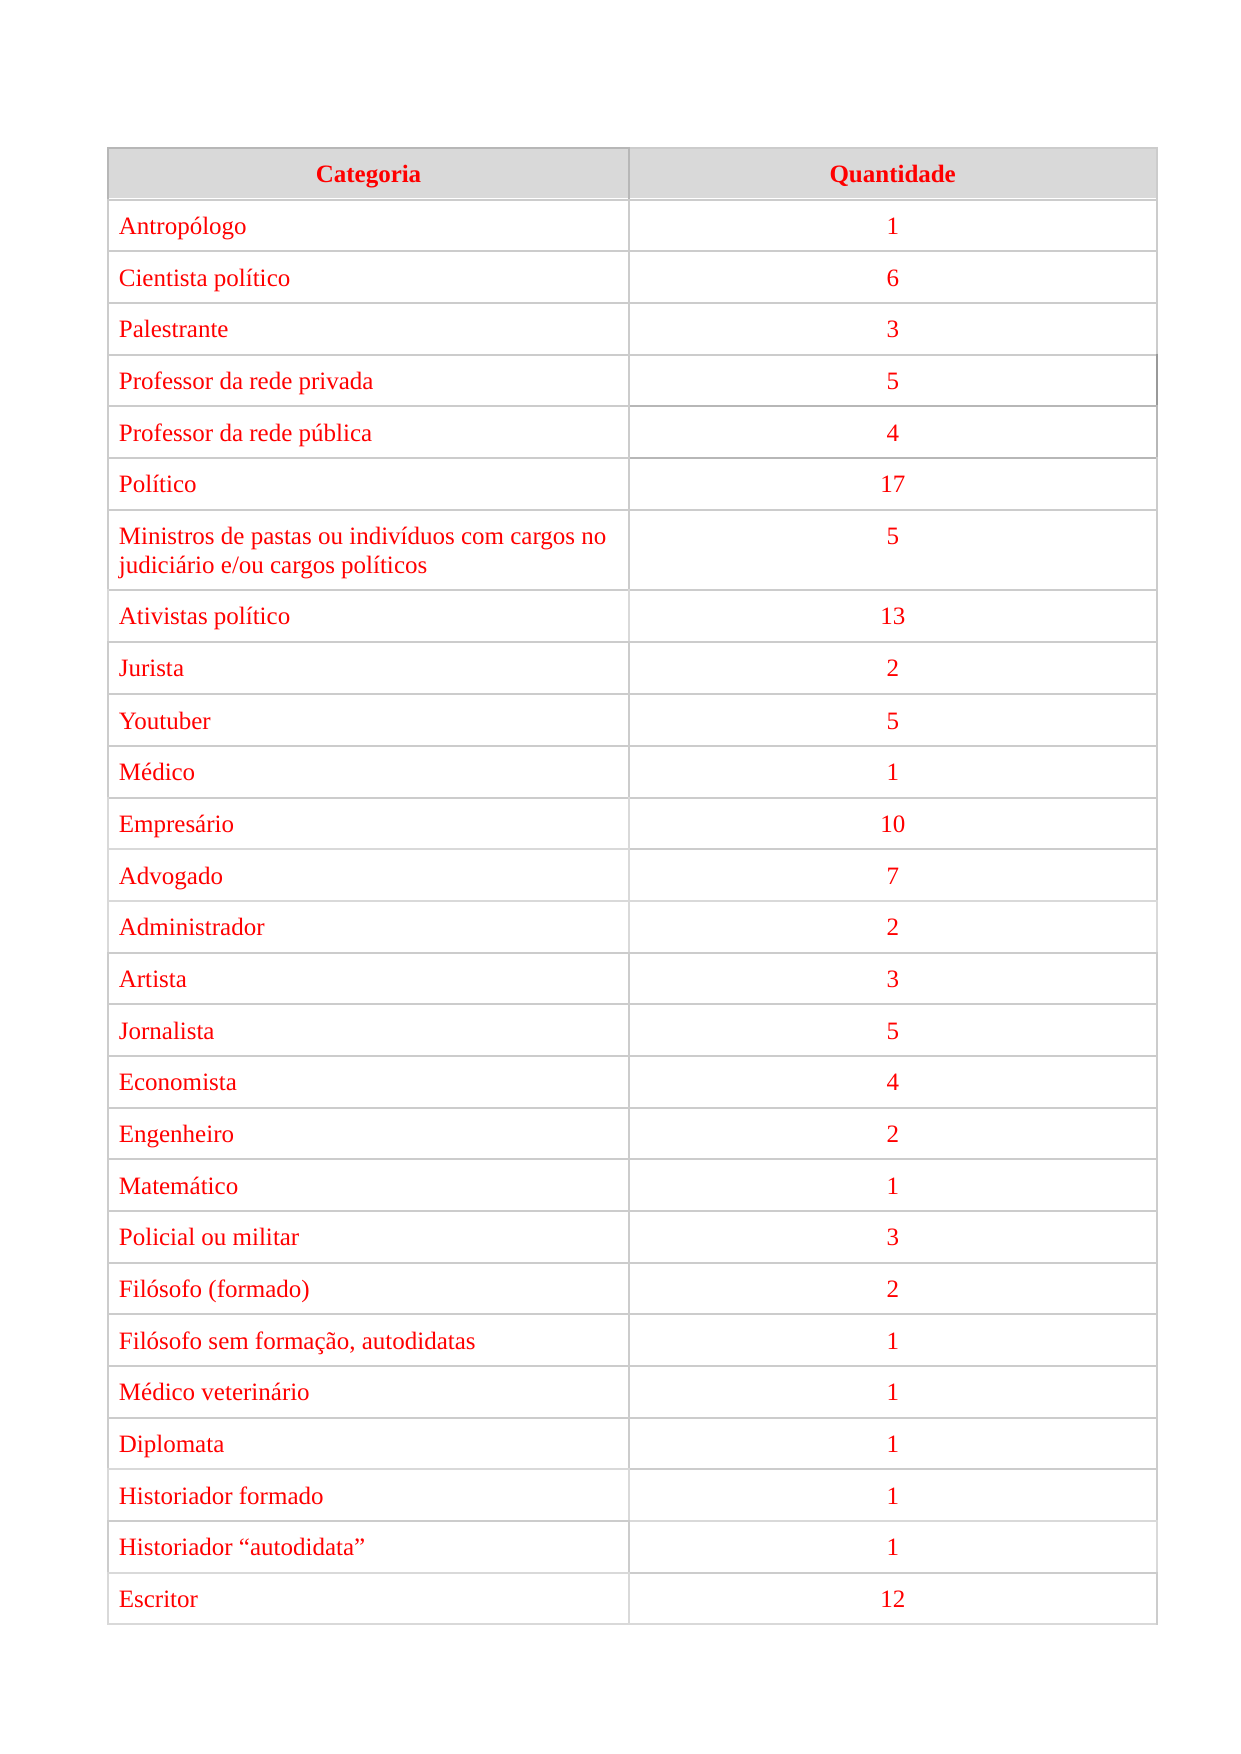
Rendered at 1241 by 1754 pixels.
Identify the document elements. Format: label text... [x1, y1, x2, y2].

table_cell Médico veterinário [109, 1367, 628, 1417]
table_cell Jornalista [109, 1005, 628, 1055]
table_cell Filósofo sem formação, autodidatas [109, 1315, 628, 1365]
table_cell Cientista político [109, 252, 628, 302]
table_cell 7 [630, 850, 1156, 900]
table_cell 3 [630, 1212, 1156, 1262]
table_cell 10 [630, 799, 1156, 848]
table_cell Ativistas político [109, 591, 628, 641]
table_cell Historiador “autodidata” [109, 1522, 628, 1572]
table_cell 1 [630, 201, 1156, 250]
table_cell Palestrante [109, 304, 628, 353]
table_cell 2 [630, 643, 1156, 693]
table_cell Professor da rede pública [109, 407, 628, 457]
table_cell Jurista [109, 643, 628, 693]
table_header Quantidade [630, 149, 1156, 198]
table_cell Professor da rede privada [109, 356, 628, 405]
table_cell 2 [630, 1109, 1156, 1158]
table_cell 3 [630, 304, 1156, 353]
table_cell 6 [630, 252, 1156, 302]
table_cell 5 [630, 356, 1156, 405]
table_cell Ministros de pastas ou indivíduos com cargos no judiciário e/ou cargos políticos [109, 511, 628, 589]
table_cell 1 [630, 1522, 1156, 1572]
table_cell Artista [109, 954, 628, 1003]
table_cell Antropólogo [109, 201, 628, 250]
table_cell 17 [630, 459, 1156, 508]
table_cell 2 [630, 902, 1156, 952]
table_cell Político [109, 459, 628, 508]
table_cell Médico [109, 747, 628, 797]
table_cell 1 [630, 1367, 1156, 1417]
table_cell Filósofo (formado) [109, 1264, 628, 1313]
table_cell Historiador formado [109, 1470, 628, 1520]
table_cell 12 [630, 1574, 1156, 1623]
table_cell Youtuber [109, 695, 628, 745]
table_cell 4 [630, 1057, 1156, 1107]
table_cell 3 [630, 954, 1156, 1003]
table_cell 1 [630, 1160, 1156, 1210]
table_cell 5 [630, 511, 1156, 589]
table_cell 1 [630, 747, 1156, 797]
table_cell 5 [630, 1005, 1156, 1055]
table_header Categoria [109, 149, 628, 198]
table_cell Economista [109, 1057, 628, 1107]
table_cell 2 [630, 1264, 1156, 1313]
table_cell 1 [630, 1419, 1156, 1468]
table_cell Matemático [109, 1160, 628, 1210]
table_cell Engenheiro [109, 1109, 628, 1158]
table_cell 4 [630, 407, 1156, 457]
table_cell Empresário [109, 799, 628, 848]
table_cell Escritor [109, 1574, 628, 1623]
table_cell 1 [630, 1470, 1156, 1520]
table_cell 13 [630, 591, 1156, 641]
table_cell Diplomata [109, 1419, 628, 1468]
table_cell Advogado [109, 850, 628, 900]
table_cell 5 [630, 695, 1156, 745]
table_cell Policial ou militar [109, 1212, 628, 1262]
table_cell 1 [630, 1315, 1156, 1365]
table_cell Administrador [109, 902, 628, 952]
